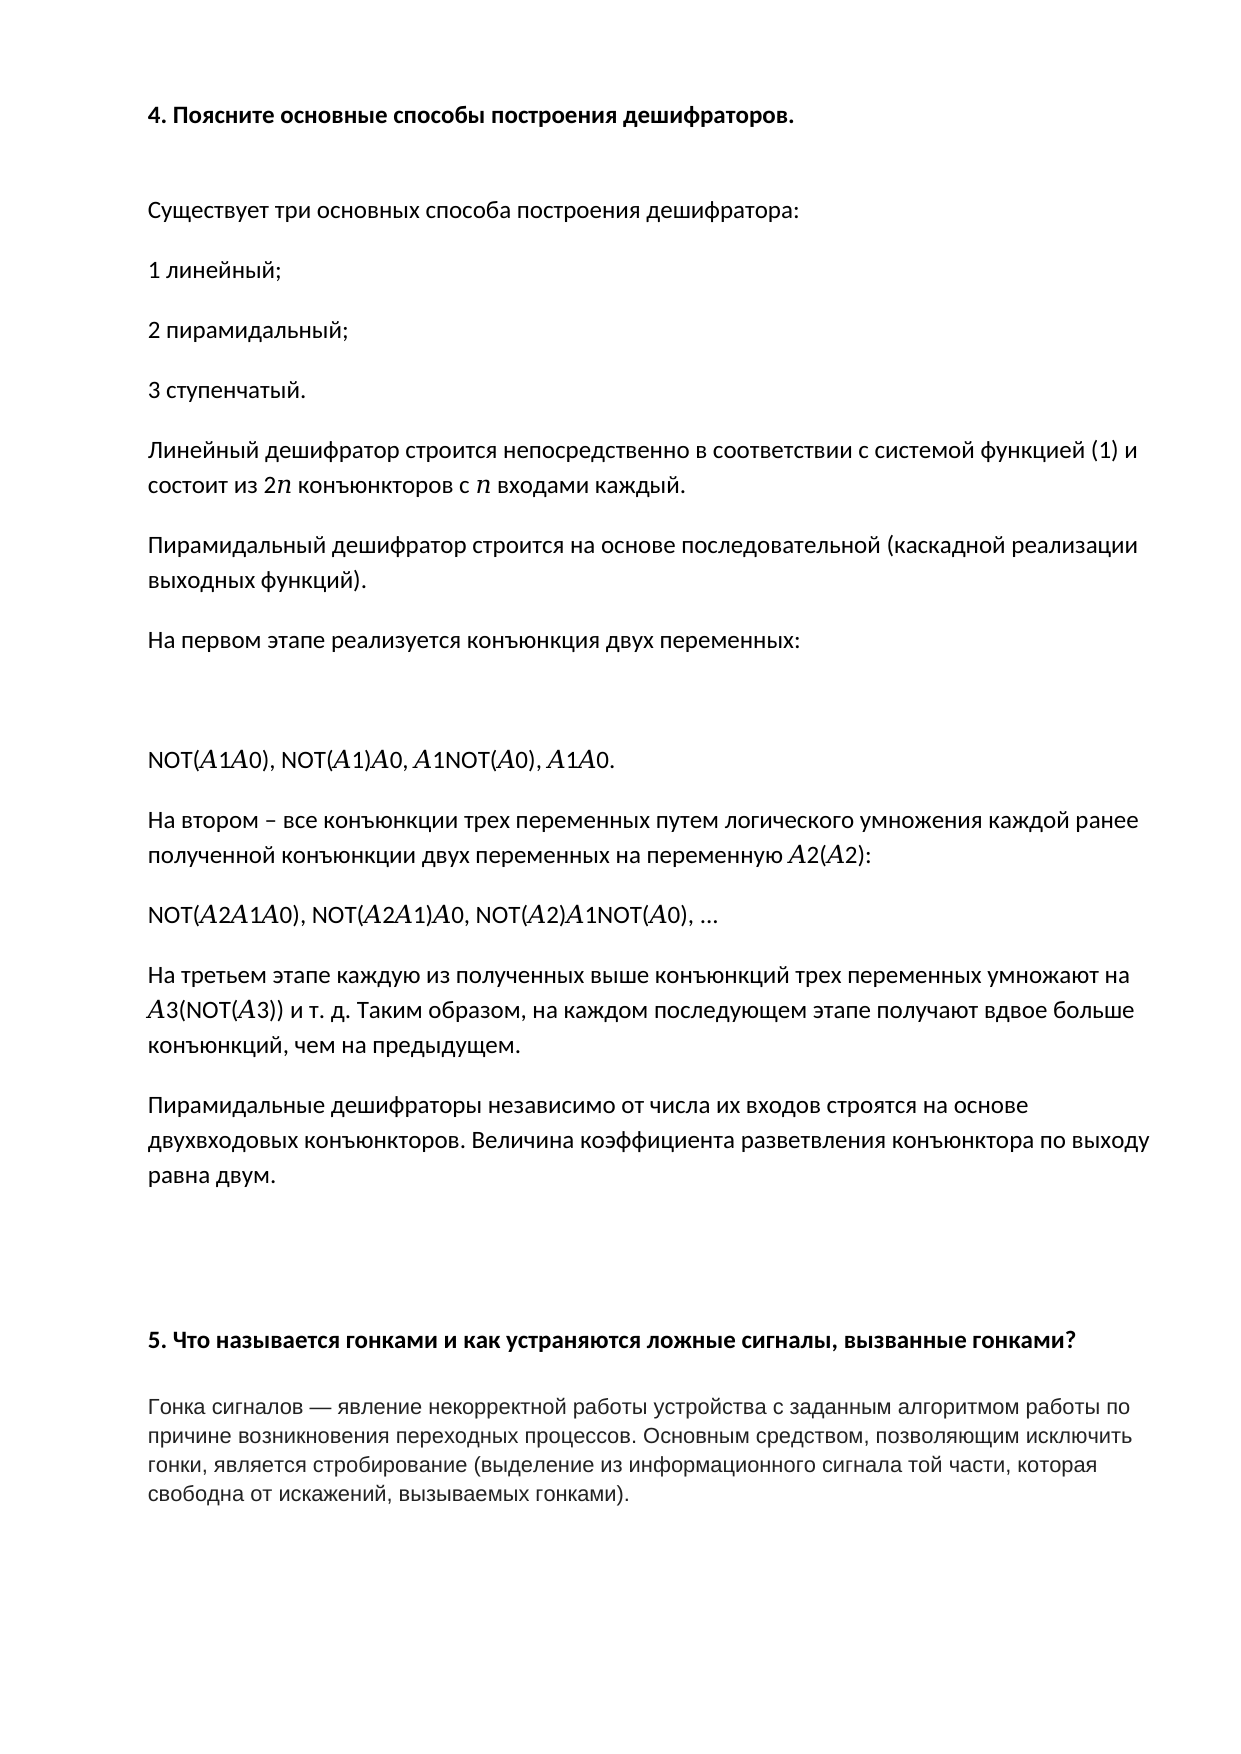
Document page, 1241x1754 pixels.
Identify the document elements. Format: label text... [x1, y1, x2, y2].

text NOT(𝐴1𝐴0), NOT(𝐴1)𝐴0, 𝐴1NOT(𝐴0), 𝐴1𝐴0. [148, 744, 1181, 774]
text 3 ступенчатый. [148, 374, 1181, 404]
text Пирамидальный дешифратор строится на основе последовательной (каскадной реализации выходных функций). [148, 529, 1181, 594]
text На третьем этапе каждую из полученных выше конъюнкций трех переменных умножают на 𝐴3(NOT(𝐴3)) и т. д. Таким образом, на каждом последующем этапе получают вдвое больше конъюнкций, чем на предыдущем. [148, 959, 1181, 1059]
text Гонка сигналов — явление некорректной работы устройства с заданным алгоритмом работы по причине возникновения переходных процессов. Основным средством, позволяющим исключить гонки, является стробирование (выделение из информационного сигнала той части, которая свободна от искажений, вызываемых гонками). [148, 1394, 1181, 1506]
text 4. Поясните основные способы построения дешифраторов. [148, 99, 1181, 129]
text Существует три основных способа построения дешифратора: [148, 194, 1181, 224]
text 1 линейный; [148, 254, 1181, 284]
text NOT(𝐴2𝐴1𝐴0), NOT(𝐴2𝐴1)𝐴0, NOT(𝐴2)𝐴1NOT(𝐴0), ... [148, 899, 1181, 929]
text 2 пирамидальный; [148, 314, 1181, 344]
text Линейный дешифратор строится непосредственно в соответствии с системой функцией (1) и состоит из 2𝑛 конъюнкторов с 𝑛 входами каждый. [148, 434, 1181, 499]
text На первом этапе реализуется конъюнкция двух переменных: [148, 624, 1181, 654]
text Пирамидальные дешифраторы независимо от числа их входов строятся на основе двухвходовых конъюнкторов. Величина коэффициента разветвления конъюнктора по выходу равна двум. [148, 1089, 1181, 1189]
text 5. Что называется гонками и как устраняются ложные сигналы, вызванные гонками? [148, 1324, 1181, 1354]
text На втором – все конъюнкции трех переменных путем логического умножения каждой ранее полученной конъюнкции двух переменных на переменную 𝐴2(𝐴2): [148, 804, 1181, 869]
